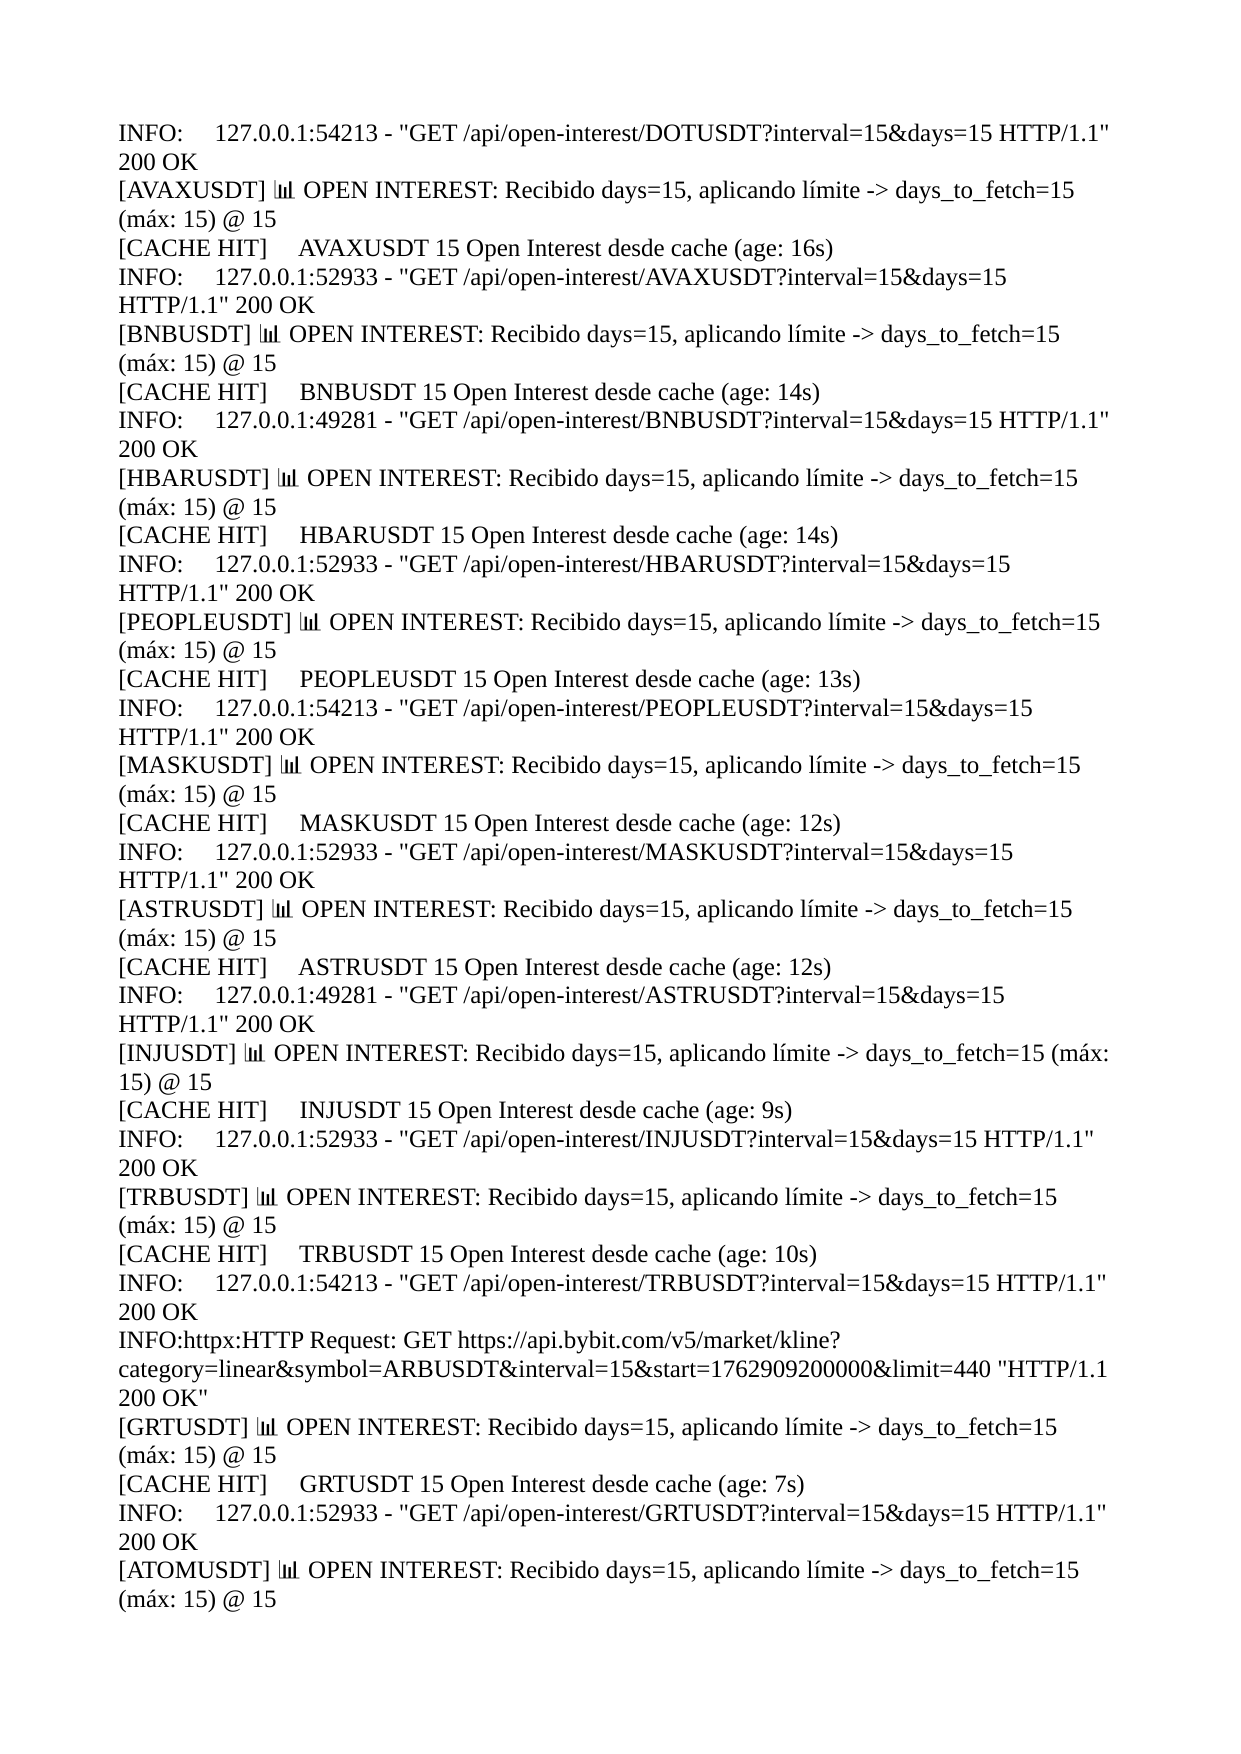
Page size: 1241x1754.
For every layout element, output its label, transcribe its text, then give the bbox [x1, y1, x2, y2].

text [AVAXUSDT] 📊 OPEN INTEREST: Recibido days=15, aplicando límite -> days_to_fetch=15 (máx: 15) @ 15 [118, 176, 1122, 233]
text [CACHE HIT] ✅ TRBUSDT 15 Open Interest desde cache (age: 10s) [118, 1239, 1122, 1268]
text INFO: 127.0.0.1:49281 - "GET /api/open-interest/BNBUSDT?interval=15&days=15 HTTP/1.1" 200 OK [118, 406, 1122, 463]
text [ASTRUSDT] 📊 OPEN INTEREST: Recibido days=15, aplicando límite -> days_to_fetch=15 (máx: 15) @ 15 [118, 894, 1122, 952]
text [CACHE HIT] ✅ AVAXUSDT 15 Open Interest desde cache (age: 16s) [118, 233, 1122, 262]
text INFO: 127.0.0.1:52933 - "GET /api/open-interest/MASKUSDT?interval=15&days=15 HTTP/1.1" 200 OK [118, 837, 1122, 894]
text [ATOMUSDT] 📊 OPEN INTEREST: Recibido days=15, aplicando límite -> days_to_fetch=15 (máx: 15) @ 15 [118, 1556, 1122, 1613]
text [MASKUSDT] 📊 OPEN INTEREST: Recibido days=15, aplicando límite -> days_to_fetch=15 (máx: 15) @ 15 [118, 751, 1122, 808]
text [BNBUSDT] 📊 OPEN INTEREST: Recibido days=15, aplicando límite -> days_to_fetch=15 (máx: 15) @ 15 [118, 319, 1122, 377]
text [CACHE HIT] ✅ ASTRUSDT 15 Open Interest desde cache (age: 12s) [118, 952, 1122, 981]
text [CACHE HIT] ✅ PEOPLEUSDT 15 Open Interest desde cache (age: 13s) [118, 664, 1122, 693]
text INFO: 127.0.0.1:52933 - "GET /api/open-interest/INJUSDT?interval=15&days=15 HTTP/1.1" 200 OK [118, 1124, 1122, 1182]
text [CACHE HIT] ✅ INJUSDT 15 Open Interest desde cache (age: 9s) [118, 1096, 1122, 1124]
text [INJUSDT] 📊 OPEN INTEREST: Recibido days=15, aplicando límite -> days_to_fetch=15 (máx: 15) @ 15 [118, 1038, 1122, 1096]
text INFO: 127.0.0.1:52933 - "GET /api/open-interest/HBARUSDT?interval=15&days=15 HTTP/1.1" 200 OK [118, 549, 1122, 607]
text INFO: 127.0.0.1:52933 - "GET /api/open-interest/AVAXUSDT?interval=15&days=15 HTTP/1.1" 200 OK [118, 262, 1122, 319]
text INFO: 127.0.0.1:49281 - "GET /api/open-interest/ASTRUSDT?interval=15&days=15 HTTP/1.1" 200 OK [118, 981, 1122, 1038]
text INFO: 127.0.0.1:54213 - "GET /api/open-interest/DOTUSDT?interval=15&days=15 HTTP/1.1" 200 OK [118, 118, 1122, 176]
text [CACHE HIT] ✅ BNBUSDT 15 Open Interest desde cache (age: 14s) [118, 377, 1122, 406]
text [PEOPLEUSDT] 📊 OPEN INTEREST: Recibido days=15, aplicando límite -> days_to_fetch=15 (máx: 15) @ 15 [118, 607, 1122, 664]
text [TRBUSDT] 📊 OPEN INTEREST: Recibido days=15, aplicando límite -> days_to_fetch=15 (máx: 15) @ 15 [118, 1182, 1122, 1239]
text INFO: 127.0.0.1:52933 - "GET /api/open-interest/GRTUSDT?interval=15&days=15 HTTP/1.1" 200 OK [118, 1498, 1122, 1556]
text [CACHE HIT] ✅ GRTUSDT 15 Open Interest desde cache (age: 7s) [118, 1469, 1122, 1498]
text INFO:httpx:HTTP Request: GET https://api.bybit.com/v5/market/kline?category=linear&symbol=ARBUSDT&interval=15&start=1762909200000&limit=440 "HTTP/1.1 200 OK" [118, 1326, 1122, 1412]
text [HBARUSDT] 📊 OPEN INTEREST: Recibido days=15, aplicando límite -> days_to_fetch=15 (máx: 15) @ 15 [118, 463, 1122, 521]
text [GRTUSDT] 📊 OPEN INTEREST: Recibido days=15, aplicando límite -> days_to_fetch=15 (máx: 15) @ 15 [118, 1412, 1122, 1469]
text [CACHE HIT] ✅ MASKUSDT 15 Open Interest desde cache (age: 12s) [118, 808, 1122, 837]
text [CACHE HIT] ✅ HBARUSDT 15 Open Interest desde cache (age: 14s) [118, 521, 1122, 549]
text INFO: 127.0.0.1:54213 - "GET /api/open-interest/TRBUSDT?interval=15&days=15 HTTP/1.1" 200 OK [118, 1268, 1122, 1326]
text INFO: 127.0.0.1:54213 - "GET /api/open-interest/PEOPLEUSDT?interval=15&days=15 HTTP/1.1" 200 OK [118, 693, 1122, 751]
